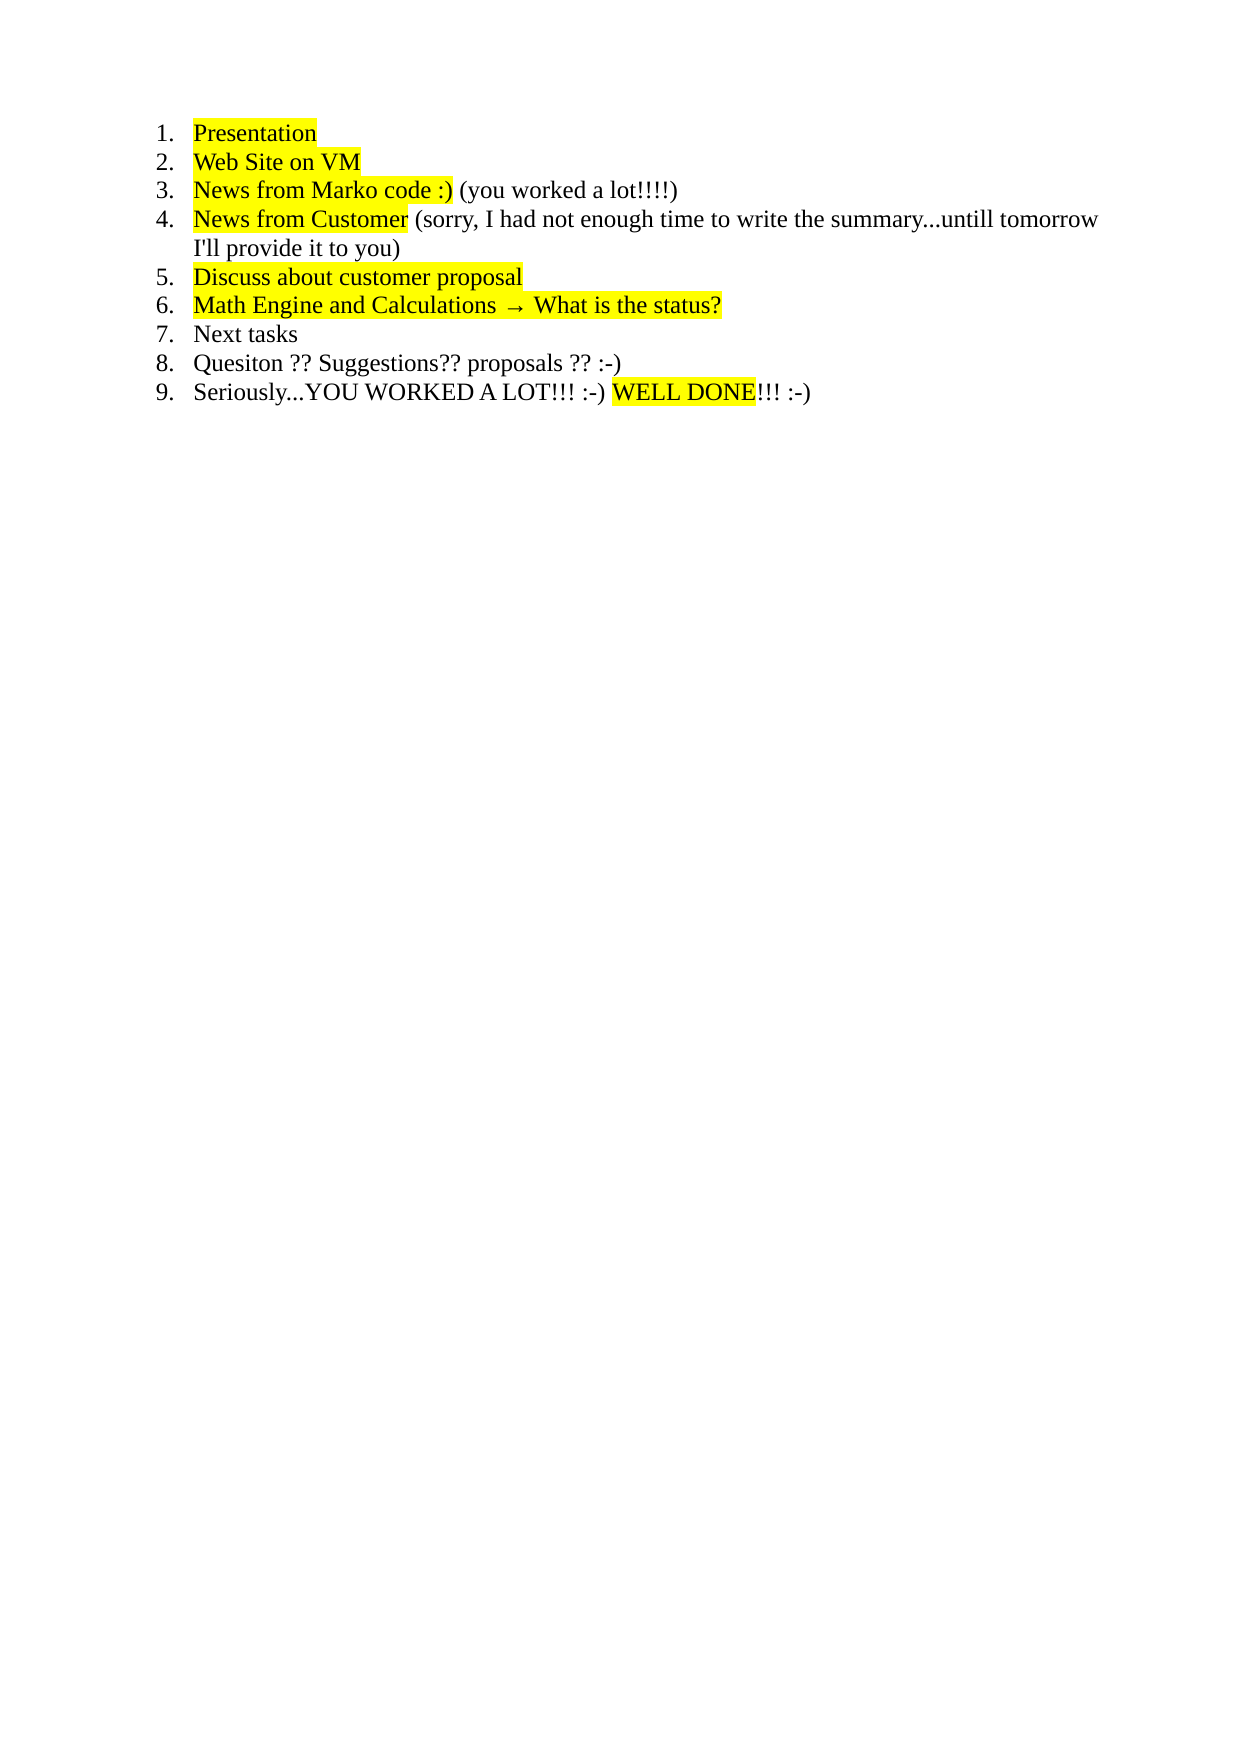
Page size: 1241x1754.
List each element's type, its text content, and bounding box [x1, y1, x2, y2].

list News from Marko code :) (you worked a lot!!!!) [156, 176, 1122, 204]
list Quesiton ?? Suggestions?? proposals ?? :-) [156, 348, 1122, 377]
list News from Customer (sorry, I had not enough time to write the summary...untill tomorrow I'll provide it to you) [156, 204, 1122, 262]
list Web Site on VM [156, 147, 1122, 176]
list Next tasks [156, 319, 1122, 348]
list Discuss about customer proposal [156, 262, 1122, 291]
list Math Engine and Calculations → What is the status? [156, 291, 1122, 319]
list Seriously...YOU WORKED A LOT!!! :-) WELL DONE!!! :-) [156, 377, 1122, 406]
list Presentation [156, 118, 1122, 147]
